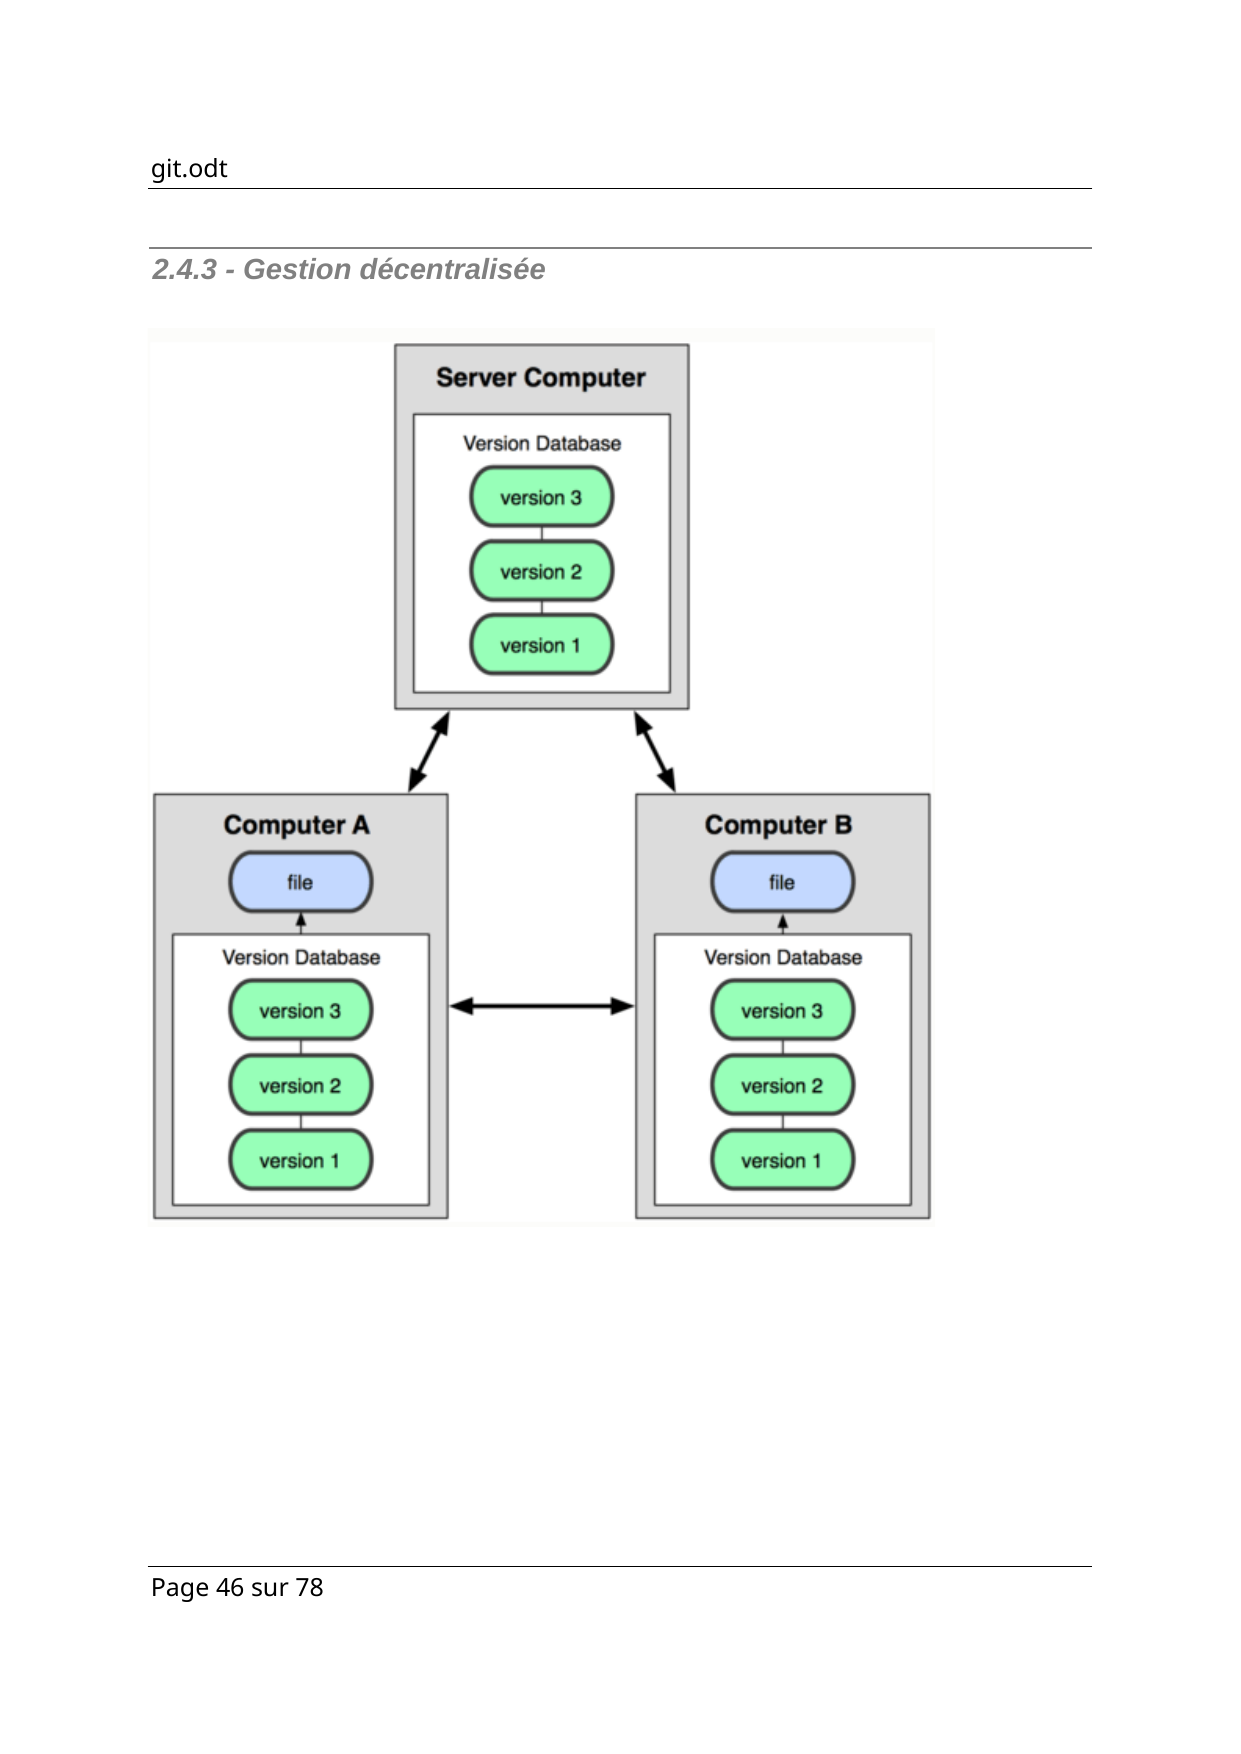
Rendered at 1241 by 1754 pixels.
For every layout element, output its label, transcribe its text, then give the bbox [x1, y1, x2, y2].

picture [147, 328, 936, 1227]
subtitle - Gestion décentralisée [149, 249, 1092, 288]
